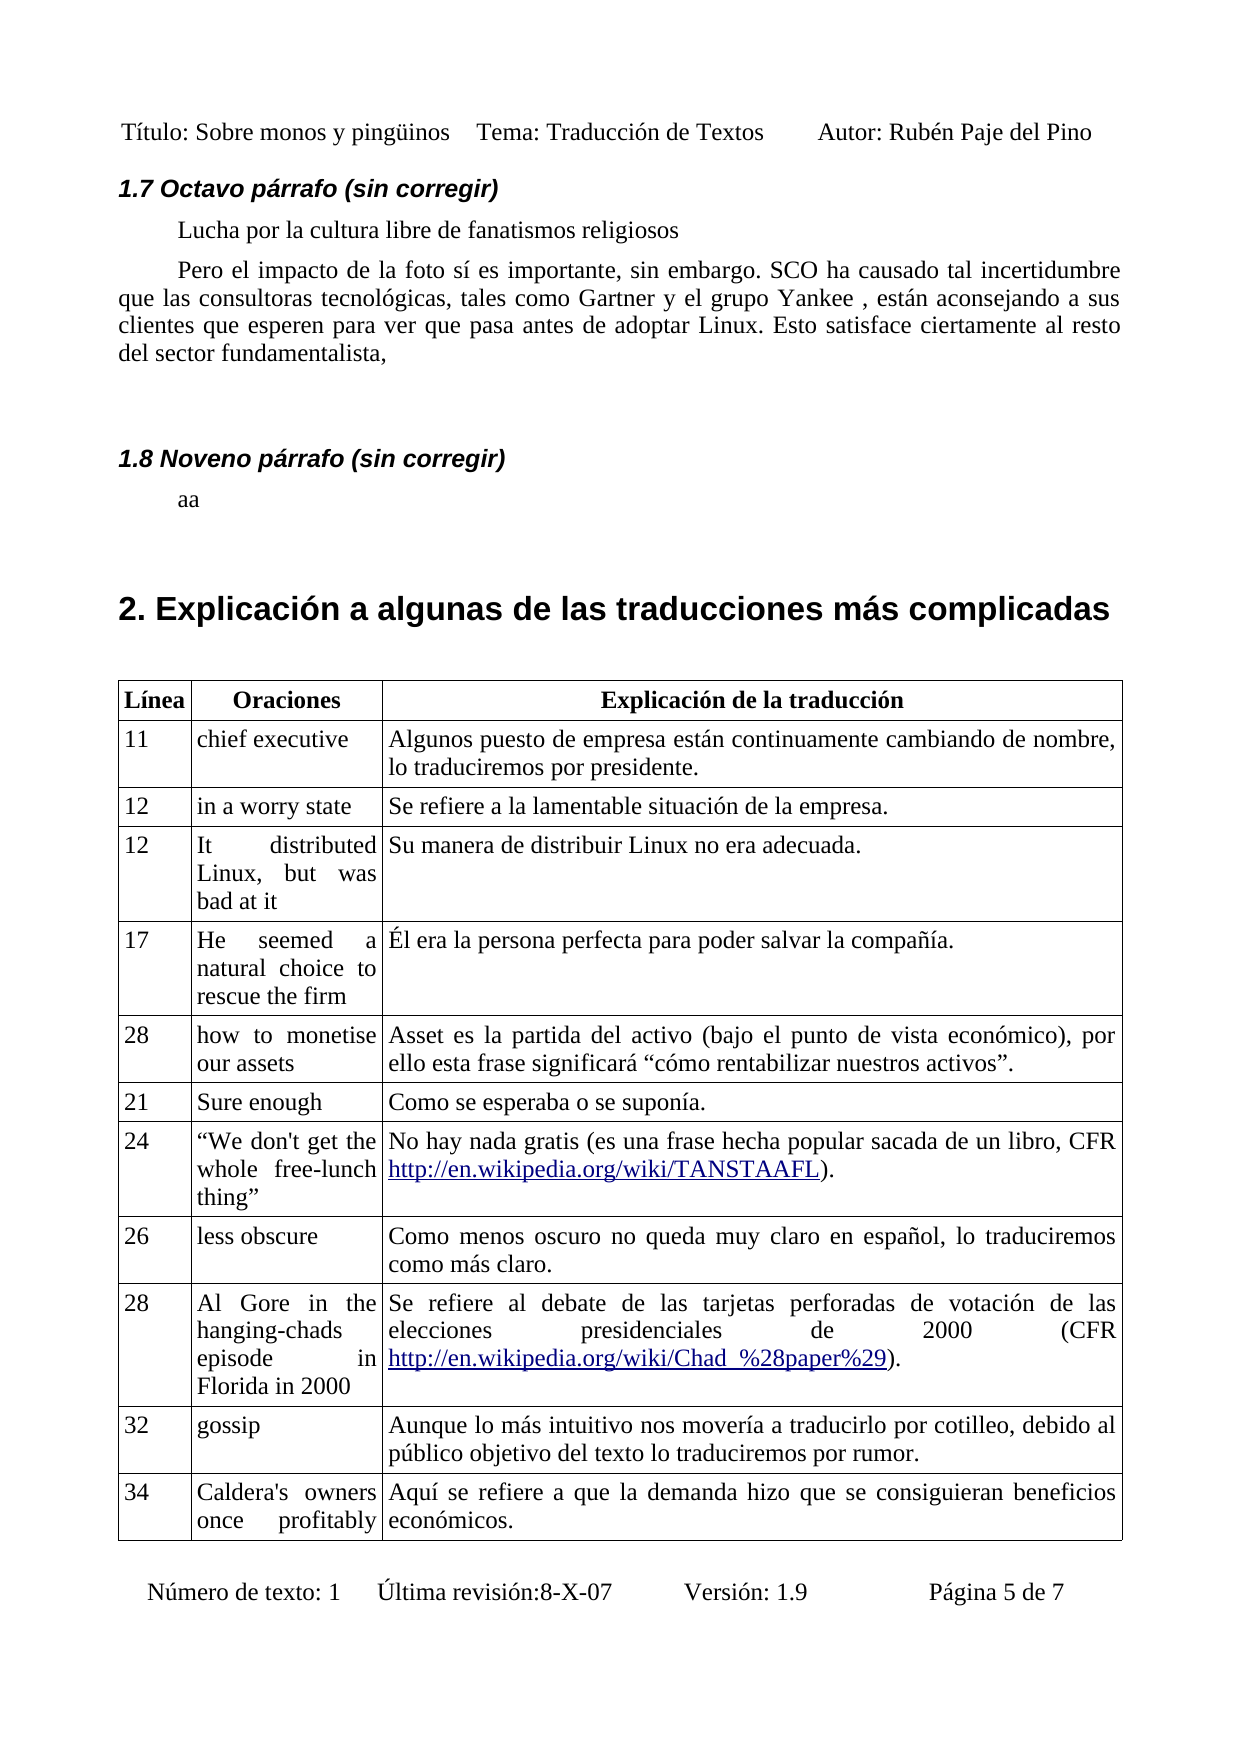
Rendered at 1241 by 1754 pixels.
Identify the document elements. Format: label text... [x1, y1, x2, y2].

table_cell in a worry state [192, 788, 382, 826]
table_cell Asset es la partida del activo (bajo el punto de vista económico), por ello esta frase significará “cómo rentabilizar nuestros activos”. [383, 1016, 1122, 1082]
table_cell Aunque lo más intuitivo nos movería a traducirlo por cotilleo, debido al público objetivo del texto lo traduciremos por rumor. [383, 1407, 1122, 1472]
table_cell “We don't get the whole free-lunch thing” [192, 1122, 382, 1216]
text aa [118, 485, 1122, 513]
table_cell how to monetise our assets [192, 1016, 382, 1082]
table_cell Él era la persona perfecta para poder salvar la compañía. [383, 922, 1122, 1015]
table_cell Su manera de distribuir Linux no era adecuada. [383, 827, 1122, 921]
table_cell 28 [119, 1284, 191, 1406]
table_cell 12 [119, 827, 191, 921]
table_cell 32 [119, 1407, 191, 1472]
table_cell Se refiere a la lamentable situación de la empresa. [383, 788, 1122, 826]
subtitle 2. Explicación a algunas de las traducciones más complicadas [118, 590, 1122, 628]
table_cell 34 [119, 1474, 191, 1539]
table_cell 28 [119, 1016, 191, 1082]
table_header Línea [119, 681, 191, 719]
table_cell He seemed a natural choice to rescue the firm [192, 922, 382, 1015]
table_cell 26 [119, 1217, 191, 1283]
table_cell Se refiere al debate de las tarjetas perforadas de votación de las elecciones presidenciales de 2000 (CFR http://en.wikipedia.org/wiki/Chad_%28paper%29). [383, 1284, 1122, 1406]
subtitle 1.7 Octavo párrafo (sin corregir) [118, 175, 1122, 203]
text Pero el impacto de la foto sí es importante, sin embargo. SCO ha causado tal incertidumbre que las consultoras tecnológicas, tales como Gartner y el grupo Yankee , están aconsejando a sus clientes que esperen para ver que pasa antes de adoptar Linux. Esto satisface ciertamente al resto del sector fundamentalista, [118, 256, 1122, 367]
table_header Oraciones [192, 681, 382, 719]
table_cell less obscure [192, 1217, 382, 1283]
table_cell 17 [119, 922, 191, 1015]
table_cell Sure enough [192, 1083, 382, 1121]
table_cell 11 [119, 721, 191, 787]
table_cell 21 [119, 1083, 191, 1121]
table_cell chief executive [192, 721, 382, 787]
table_cell 12 [119, 788, 191, 826]
table_cell Como se esperaba o se suponía. [383, 1083, 1122, 1121]
table_cell Al Gore in the hanging-chads episode in Florida in 2000 [192, 1284, 382, 1406]
table_cell 24 [119, 1122, 191, 1216]
table_cell gossip [192, 1407, 382, 1472]
table_header Explicación de la traducción [383, 681, 1122, 719]
table_cell Como menos oscuro no queda muy claro en español, lo traduciremos como más claro. [383, 1217, 1122, 1283]
table_cell Caldera's owners once profitably [192, 1474, 382, 1539]
table_cell No hay nada gratis (es una frase hecha popular sacada de un libro, CFR http://en.wikipedia.org/wiki/TANSTAAFL). [383, 1122, 1122, 1216]
table_cell Aquí se refiere a que la demanda hizo que se consiguieran beneficios económicos. [383, 1474, 1122, 1539]
table_cell It distributed Linux, but was bad at it [192, 827, 382, 921]
table_cell Algunos puesto de empresa están continuamente cambiando de nombre, lo traduciremos por presidente. [383, 721, 1122, 787]
subtitle 1.8 Noveno párrafo (sin corregir) [118, 444, 1122, 472]
text Lucha por la cultura libre de fanatismos religiosos [118, 216, 1122, 243]
